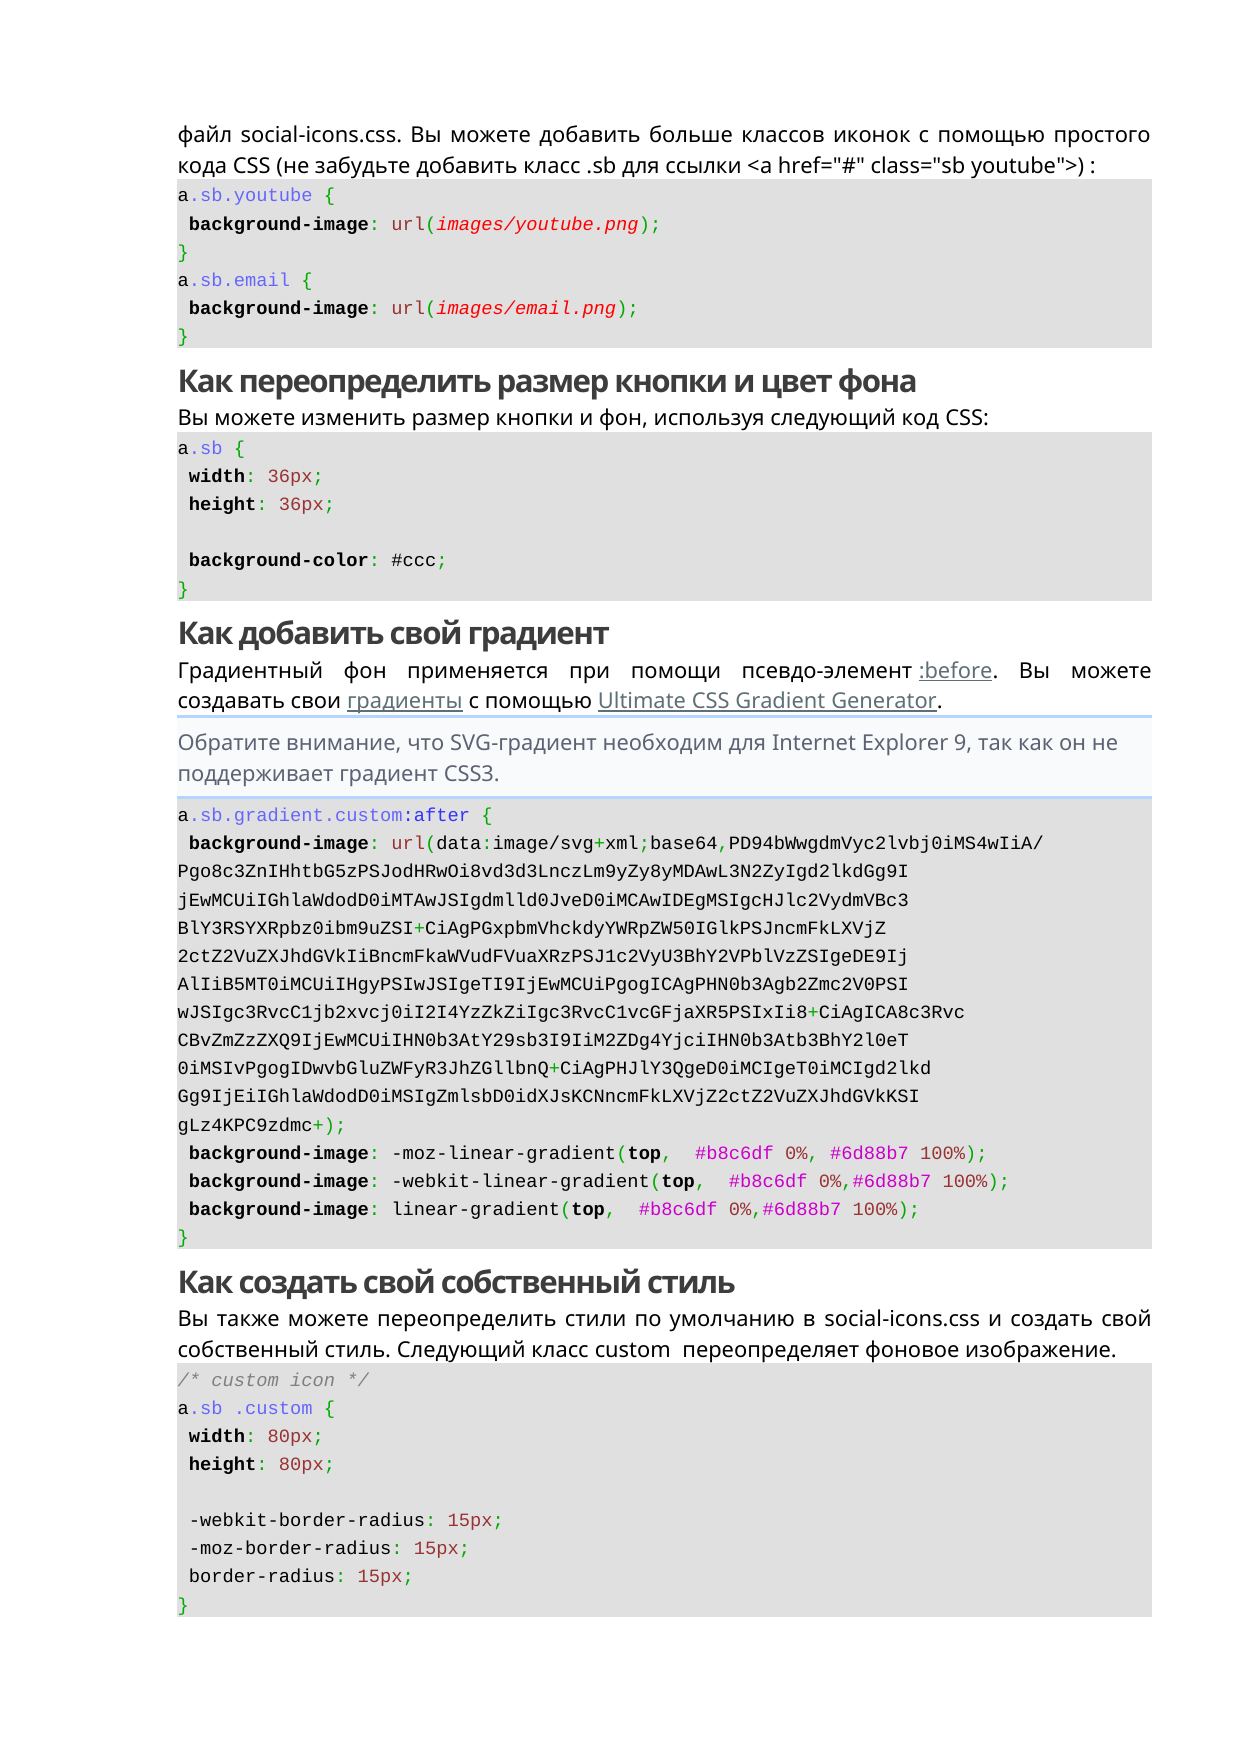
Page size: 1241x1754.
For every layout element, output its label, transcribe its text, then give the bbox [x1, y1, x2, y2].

text Как создать свой собственный стиль [177, 1257, 1152, 1302]
text Вы можете изменить размер кнопки и фон, используя следующий код CSS: [177, 401, 1152, 432]
text Как переопределить размер кнопки и цвет фона [177, 356, 1152, 401]
text a.sb { width: 36px; height: 36px; background-color: #ссс; } [177, 432, 1152, 601]
text Обратите внимание, что SVG-градиент необходим для Internet Explorer 9, так как он не поддерживает градиент CSS3. [177, 718, 1152, 796]
text a.sb.gradient.custom:after { background-image: url(data:image/svg+xml;base64,PD94bWwgdmVyc2lvbj0iMS4wIiA/Pgo8c3ZnIHhtbG5zPSJodHRwOi8vd3d3LnczLm9yZy8yMDAwL3N2ZyIgd2lkdGg9I jEwMCUiIGhlaWdodD0iMTAwJSIgdmlld0JveD0iMCAwIDEgMSIgcHJlc2VydmVBc3 BlY3RSYXRpbz0ibm9uZSI+CiAgPGxpbmVhckdyYWRpZW50IGlkPSJncmFkLXVjZ 2ctZ2VuZXJhdGVkIiBncmFkaWVudFVuaXRzPSJ1c2VyU3BhY2VPblVzZSIgeDE9Ij AlIiB5MT0iMCUiIHgyPSIwJSIgeTI9IjEwMCUiPgogICAgPHN0b3Agb2Zmc2V0PSI wJSIgc3RvcC1jb2xvcj0iI2I4YzZkZiIgc3RvcC1vcGFjaXR5PSIxIi8+CiAgICA8c3Rvc CBvZmZzZXQ9IjEwMCUiIHN0b3AtY29sb3I9IiM2ZDg4YjciIHN0b3Atb3BhY2l0eT 0iMSIvPgogIDwvbGluZWFyR3JhZGllbnQ+CiAgPHJlY3QgeD0iMCIgeT0iMCIgd2lkd Gg9IjEiIGhlaWdodD0iMSIgZmlsbD0idXJsKCNncmFkLXVjZ2ctZ2VuZXJhdGVkKSI gLz4KPC9zdmc+); background-image: -moz-linear-gradient(top, #b8c6df 0%, #6d88b7 100%); background-image: -webkit-linear-gradient(top, #b8c6df 0%,#6d88b7 100%); background-image: linear-gradient(top, #b8c6df 0%,#6d88b7 100%); } [177, 799, 1152, 1249]
text файл social-icons.css. Вы можете добавить больше классов иконок с помощью простого кода CSS (не забудьте добавить класс .sb для ссылки <a href="#" class="sb youtube">) : [177, 118, 1152, 179]
text Вы также можете переопределить стили по умолчанию в social-icons.css и создать свой собственный стиль. Следующий класс custom переопределяет фоновое изображение. [177, 1302, 1152, 1363]
text Градиентный фон применяется при помощи псевдо-элемент :before. Вы можете создавать свои градиенты с помощью Ultimate CSS Gradient Generator. [177, 654, 1152, 715]
text a.sb.youtube { background-image: url(images/youtube.png); } a.sb.email { background-image: url(images/email.png); } [177, 179, 1152, 348]
text /* custom icon */ a.sb .custom { width: 80px; height: 80px; -webkit-border-radius: 15px; -moz-border-radius: 15px; border-radius: 15px; } [177, 1363, 1152, 1617]
text Как добавить свой градиент [177, 608, 1152, 654]
